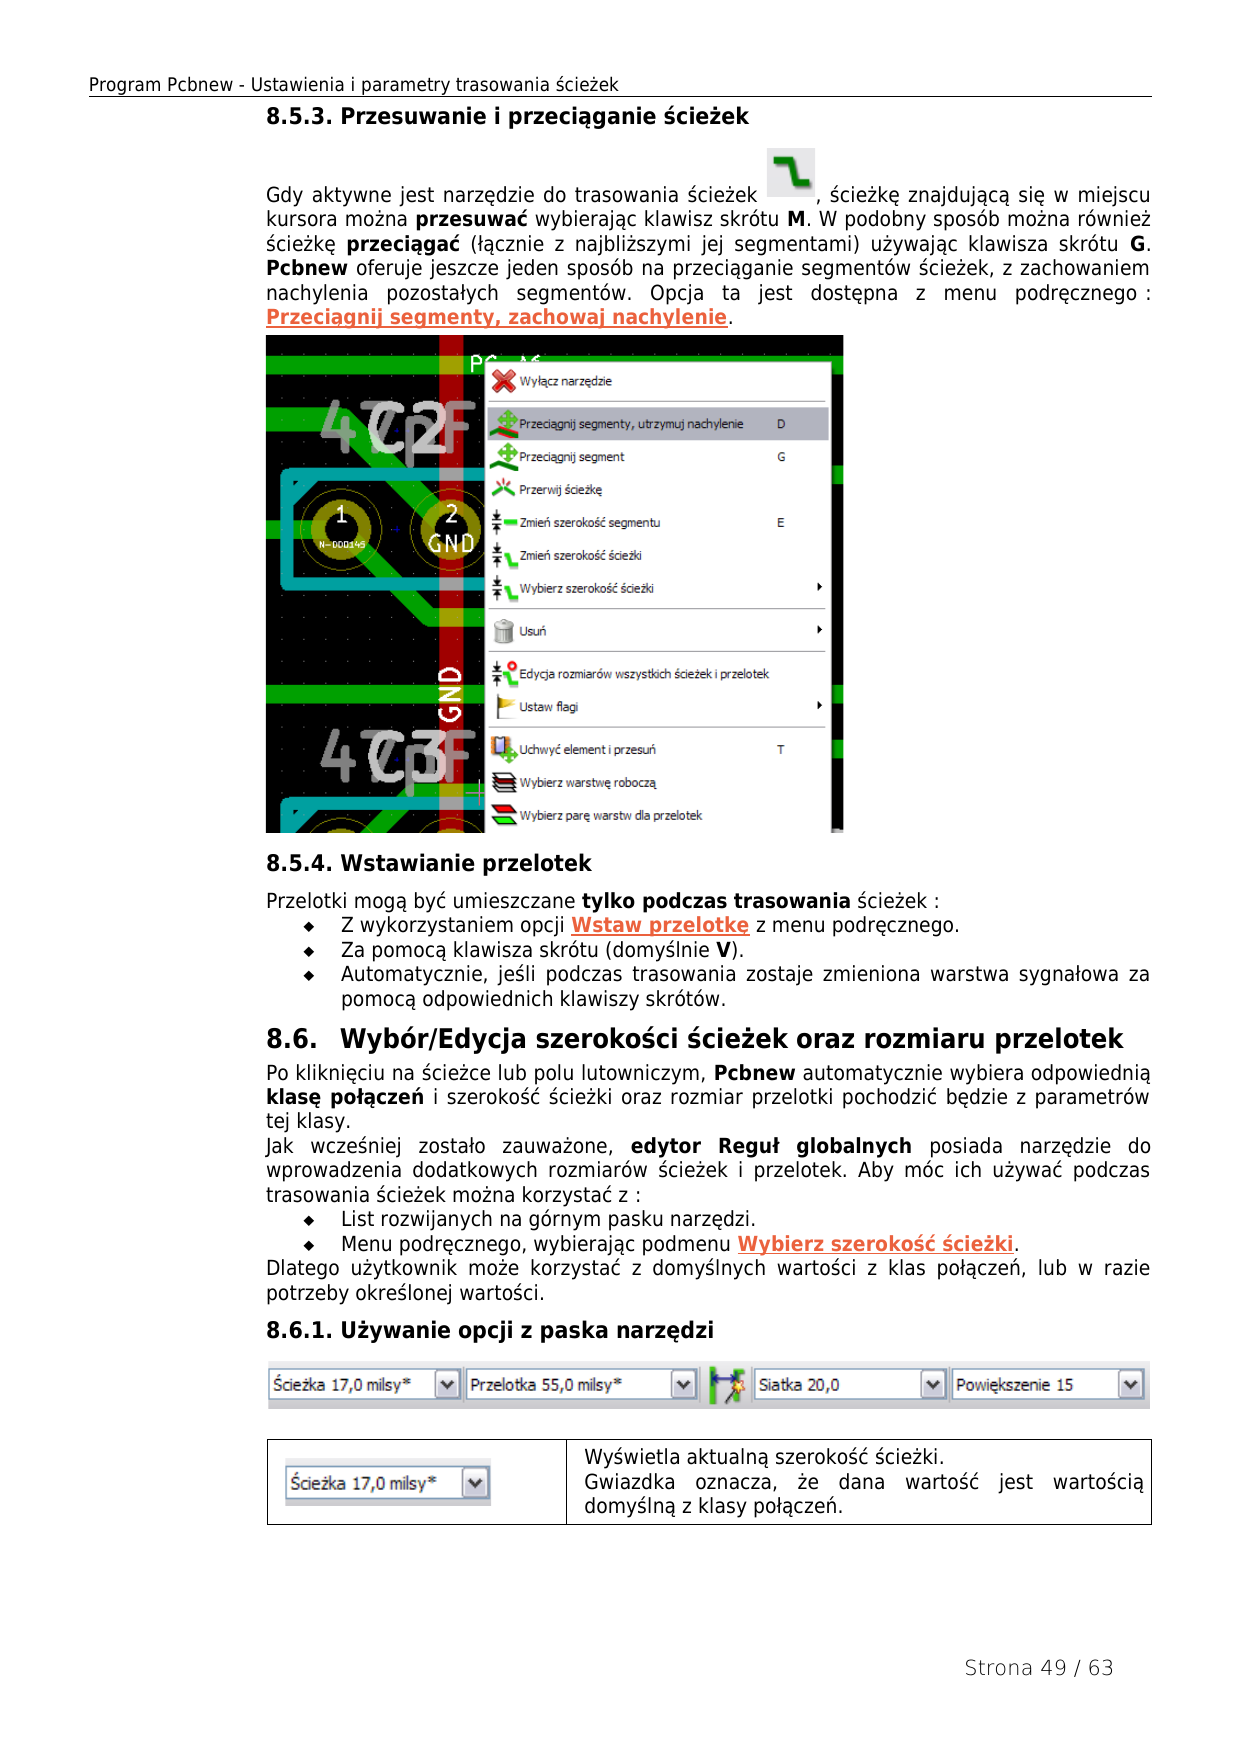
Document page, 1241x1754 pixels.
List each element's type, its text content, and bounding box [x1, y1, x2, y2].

table_header [268, 1440, 566, 1524]
subtitle Używanie opcji z paska narzędzi [266, 1317, 1152, 1344]
list Z wykorzystaniem opcji Wstaw przelotkę z menu podręcznego. [303, 913, 1152, 938]
picture [267, 1361, 1150, 1409]
list Menu podręcznego, wybierając podmenu Wybierz szerokość ścieżki. [303, 1232, 1152, 1256]
picture [265, 335, 844, 833]
subtitle Przesuwanie i przeciąganie ścieżek [266, 103, 1152, 130]
table_header Wyświetla aktualną szerokość ścieżki. Gwiazdka oznacza, że dana wartość jest wartością domyślną z klasy połączeń. [567, 1440, 1151, 1524]
list Za pomocą klawisza skrótu (domyślnie V). [303, 938, 1152, 962]
list Automatycznie, jeśli podczas trasowania zostaje zmieniona warstwa sygnałowa za pomocą odpowiednich klawiszy skrótów. [303, 962, 1152, 1011]
subtitle Wybór/Edycja szerokości ścieżek oraz rozmiaru przelotek [266, 1023, 1152, 1054]
text Przelotki mogą być umieszczane tylko podczas trasowania ścieżek : [266, 889, 1152, 913]
subtitle Wstawianie przelotek [266, 850, 1152, 877]
text Jak wcześniej zostało zauważone, edytor Reguł globalnych posiada narzędzie do wprowadzenia dodatkowych rozmiarów ścieżek i przelotek. Aby móc ich używać podczas trasowania ścieżek można korzystać z : [266, 1134, 1152, 1207]
text Dlatego użytkownik może korzystać z domyślnych wartości z klas połączeń, lub w razie potrzeby określonej wartości. [266, 1256, 1152, 1305]
picture [284, 1458, 492, 1506]
text Gdy aktywne jest narzędzie do trasowania ścieżek , ścieżkę znajdującą się w miejscu kursora można przesuwać wybierając klawisz skrótu M. W podobny sposób można również ścieżkę przeciągać (łącznie z najbliższymi jej segmentami) używając klawisza skrótu G. Pcbnew oferuje jeszcze jeden sposób na przeciąganie segmentów ścieżek, z zachowaniem nachylenia pozostałych segmentów. Opcja ta jest dostępna z menu podręcznego : Przeciągnij segmenty, zachowaj nachylenie. [266, 142, 1152, 330]
text Po kliknięciu na ścieżce lub polu lutowniczym, Pcbnew automatycznie wybiera odpowiednią klasę połączeń i szerokość ścieżki oraz rozmiar przelotki pochodzić będzie z parametrów tej klasy. [266, 1060, 1152, 1134]
list List rozwijanych na górnym pasku narzędzi. [303, 1207, 1152, 1232]
